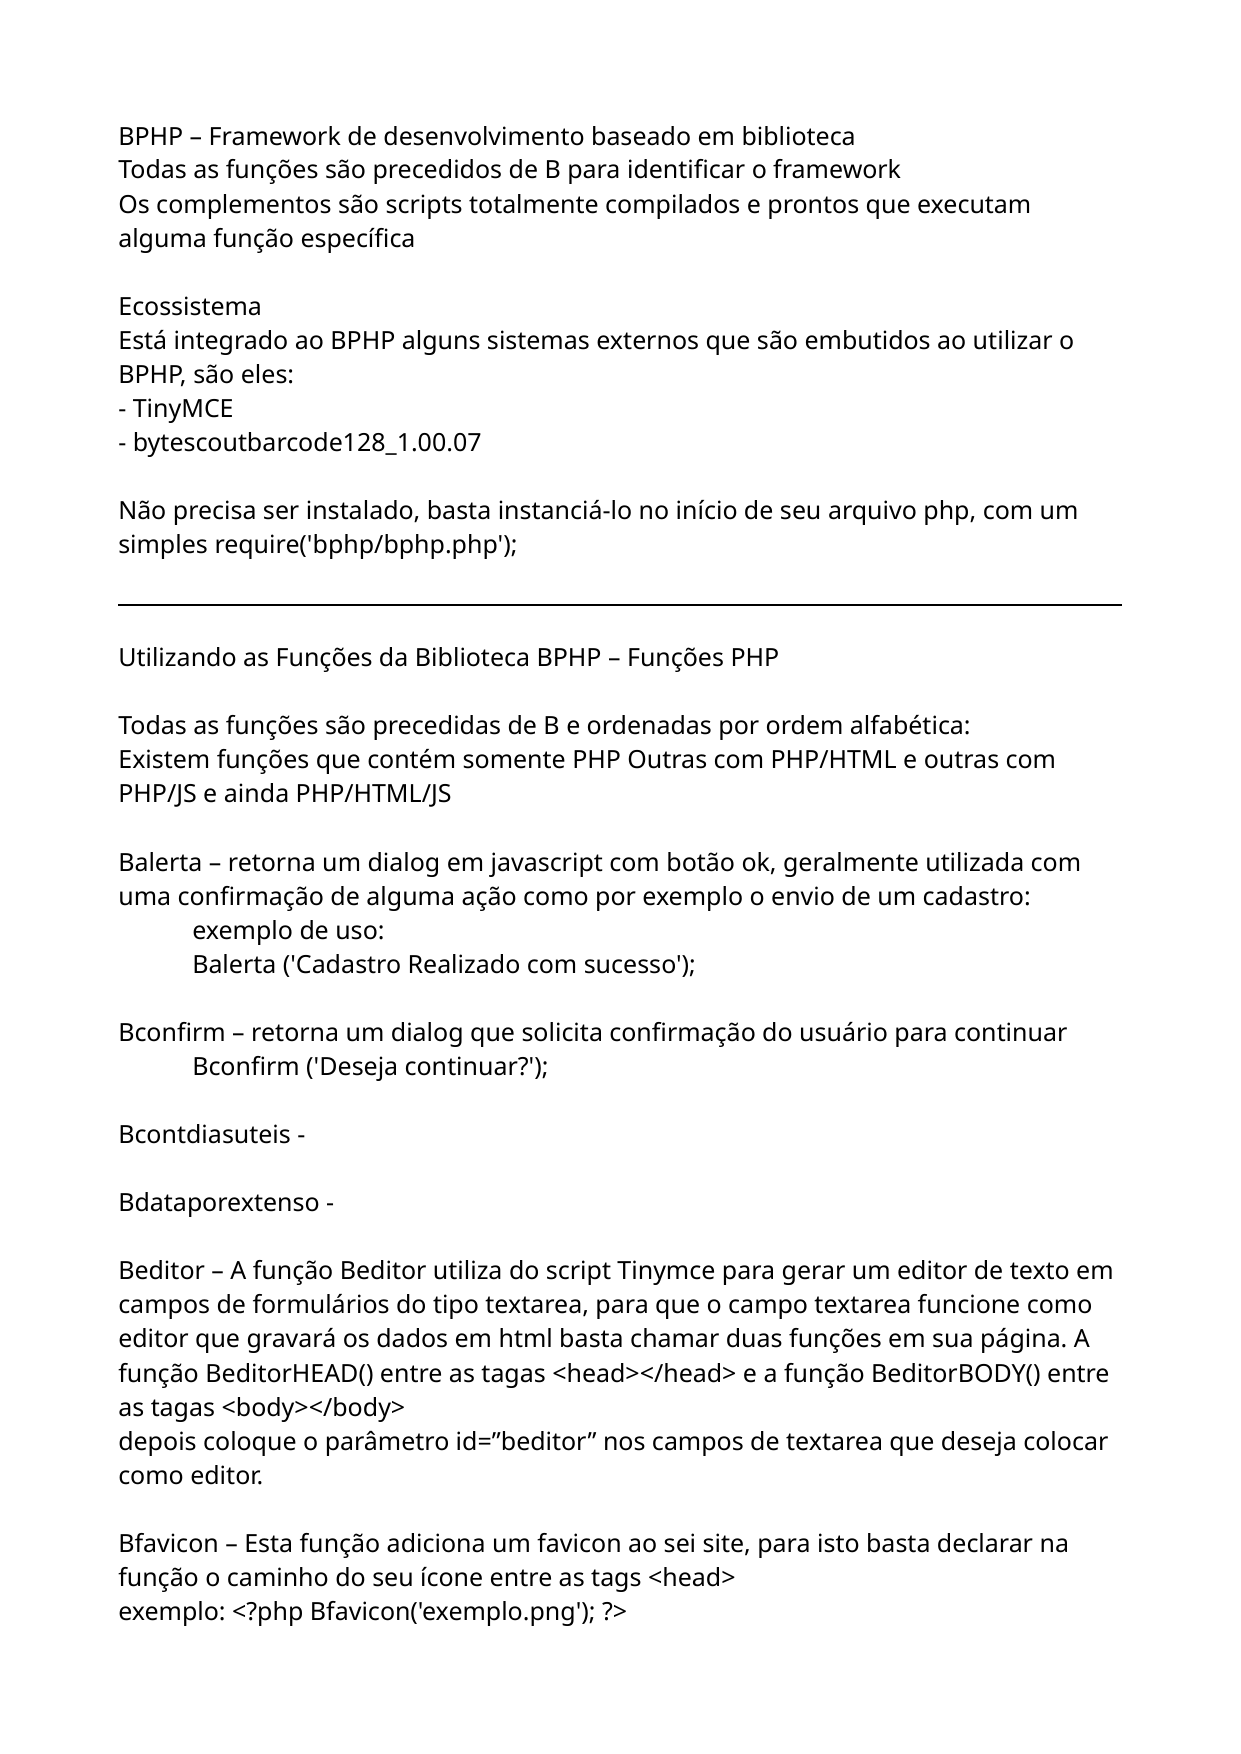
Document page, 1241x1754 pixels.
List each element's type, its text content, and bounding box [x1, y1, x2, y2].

text Bfavicon – Esta função adiciona um favicon ao sei site, para isto basta declarar na função o caminho do seu ícone entre as tags <head> [118, 1526, 1122, 1594]
text exemplo de uso: [118, 912, 1122, 946]
text Todas as funções são precedidas de B e ordenadas por ordem alfabética: [118, 708, 1122, 742]
text Os complementos são scripts totalmente compilados e prontos que executam alguma função específica [118, 186, 1122, 254]
text Bdataporextenso - [118, 1185, 1122, 1219]
text Ecossistema [118, 288, 1122, 322]
text Todas as funções são precedidos de B para identificar o framework [118, 152, 1122, 186]
text Beditor – A função Beditor utiliza do script Tinymce para gerar um editor de texto em campos de formulários do tipo textarea, para que o campo textarea funcione como editor que gravará os dados em html basta chamar duas funções em sua página. A função BeditorHEAD() entre as tagas <head></head> e a função BeditorBODY() entre as tagas <body></body> [118, 1253, 1122, 1423]
text Bconfirm ('Deseja continuar?'); [118, 1049, 1122, 1083]
text exemplo: <?php Bfavicon('exemplo.png'); ?> [118, 1594, 1122, 1628]
text Utilizando as Funções da Biblioteca BPHP – Funções PHP [118, 640, 1122, 674]
text BPHP – Framework de desenvolvimento baseado em biblioteca [118, 118, 1122, 152]
text Balerta ('Cadastro Realizado com sucesso'); [118, 946, 1122, 981]
text depois coloque o parâmetro id=”beditor” nos campos de textarea que deseja colocar como editor. [118, 1423, 1122, 1491]
text - bytescoutbarcode128_1.00.07 [118, 425, 1122, 459]
text - TinyMCE [118, 391, 1122, 425]
text Bconfirm – retorna um dialog que solicita confirmação do usuário para continuar [118, 1014, 1122, 1049]
text Bcontdiasuteis - [118, 1117, 1122, 1151]
text Balerta – retorna um dialog em javascript com botão ok, geralmente utilizada com uma confirmação de alguma ação como por exemplo o envio de um cadastro: [118, 844, 1122, 912]
text Está integrado ao BPHP alguns sistemas externos que são embutidos ao utilizar o BPHP, são eles: [118, 322, 1122, 391]
text Existem funções que contém somente PHP Outras com PHP/HTML e outras com PHP/JS e ainda PHP/HTML/JS [118, 742, 1122, 810]
text Não precisa ser instalado, basta instanciá-lo no início de seu arquivo php, com um simples require('bphp/bphp.php'); [118, 493, 1122, 561]
